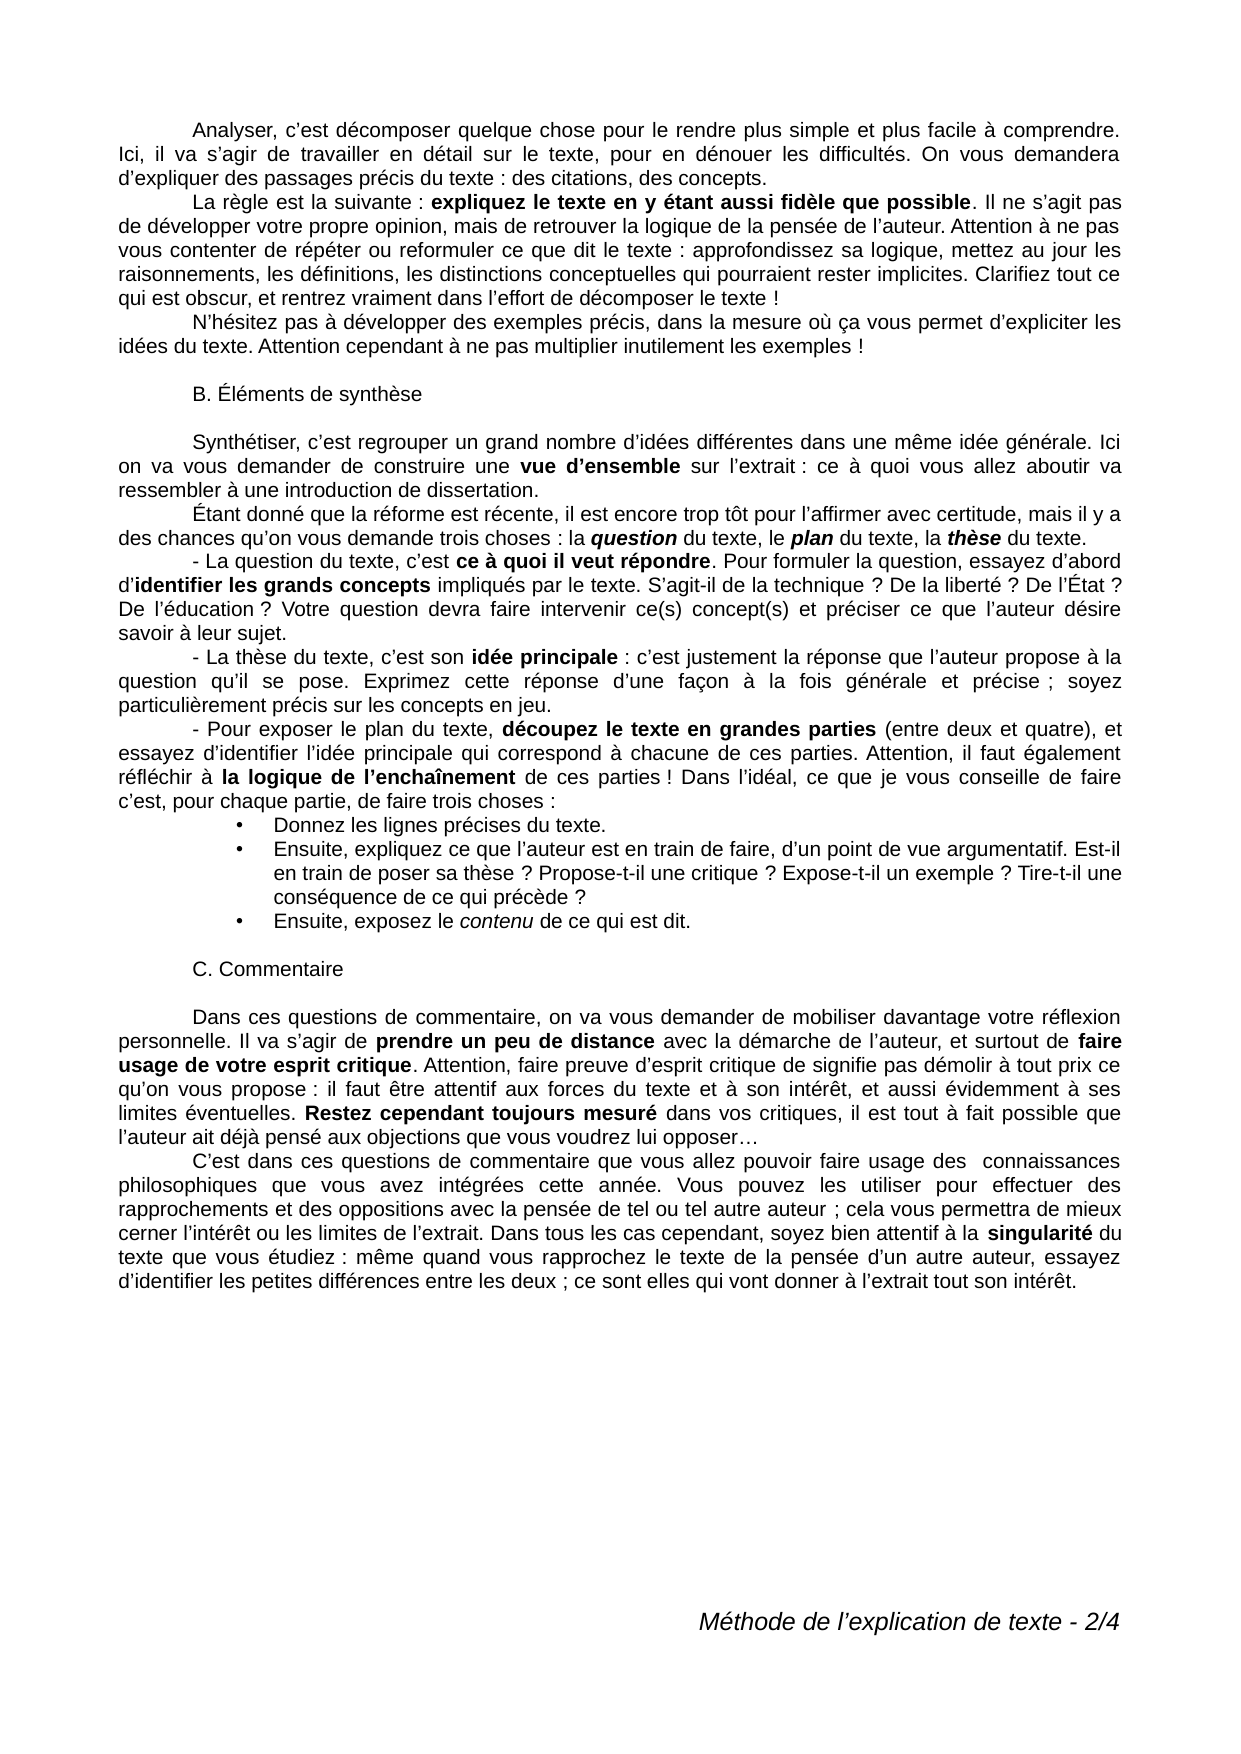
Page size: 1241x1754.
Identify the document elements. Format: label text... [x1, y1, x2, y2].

text - La question du texte, c’est ce à quoi il veut répondre. Pour formuler la question, essayez d’abord d’identifier les grands concepts impliqués par le texte. S’agit-il de la technique ? De la liberté ? De l’État ? De l’éducation ? Votre question devra faire intervenir ce(s) concept(s) et préciser ce que l’auteur désire savoir à leur sujet. [118, 549, 1122, 645]
text - Pour exposer le plan du texte, découpez le texte en grandes parties (entre deux et quatre), et essayez d’identifier l’idée principale qui correspond à chacune de ces parties. Attention, il faut également réfléchir à la logique de l’enchaînement de ces parties ! Dans l’idéal, ce que je vous conseille de faire c’est, pour chaque partie, de faire trois choses : [118, 717, 1122, 813]
list Ensuite, expliquez ce que l’auteur est en train de faire, d’un point de vue argumentatif. Est-il en train de poser sa thèse ? Propose-t-il une critique ? Expose-t-il un exemple ? Tire-t-il une conséquence de ce qui précède ? [236, 837, 1122, 909]
text Étant donné que la réforme est récente, il est encore trop tôt pour l’affirmer avec certitude, mais il y a des chances qu’on vous demande trois choses : la question du texte, le plan du texte, la thèse du texte. [118, 501, 1122, 549]
text C’est dans ces questions de commentaire que vous allez pouvoir faire usage des connaissances philosophiques que vous avez intégrées cette année. Vous pouvez les utiliser pour effectuer des rapprochements et des oppositions avec la pensée de tel ou tel autre auteur ; cela vous permettra de mieux cerner l’intérêt ou les limites de l’extrait. Dans tous les cas cependant, soyez bien attentif à la singularité du texte que vous étudiez : même quand vous rapprochez le texte de la pensée d’un autre auteur, essayez d’identifier les petites différences entre les deux ; ce sont elles qui vont donner à l’extrait tout son intérêt. [118, 1149, 1122, 1292]
text Synthétiser, c’est regrouper un grand nombre d’idées différentes dans une même idée générale. Ici on va vous demander de construire une vue d’ensemble sur l’extrait : ce à quoi vous allez aboutir va ressembler à une introduction de dissertation. [118, 429, 1122, 501]
list Ensuite, exposez le contenu de ce qui est dit. [236, 909, 1122, 933]
text Analyser, c’est décomposer quelque chose pour le rendre plus simple et plus facile à comprendre. Ici, il va s’agir de travailler en détail sur le texte, pour en dénouer les difficultés. On vous demandera d’expliquer des passages précis du texte : des citations, des concepts. [118, 118, 1122, 190]
text La règle est la suivante : expliquez le texte en y étant aussi fidèle que possible. Il ne s’agit pas de développer votre propre opinion, mais de retrouver la logique de la pensée de l’auteur. Attention à ne pas vous contenter de répéter ou reformuler ce que dit le texte : approfondissez sa logique, mettez au jour les raisonnements, les définitions, les distinctions conceptuelles qui pourraient rester implicites. Clarifiez tout ce qui est obscur, et rentrez vraiment dans l’effort de décomposer le texte ! [118, 190, 1122, 310]
text Dans ces questions de commentaire, on va vous demander de mobiliser davantage votre réflexion personnelle. Il va s’agir de prendre un peu de distance avec la démarche de l’auteur, et surtout de faire usage de votre esprit critique. Attention, faire preuve d’esprit critique de signifie pas démolir à tout prix ce qu’on vous propose : il faut être attentif aux forces du texte et à son intérêt, et aussi évidemment à ses limites éventuelles. Restez cependant toujours mesuré dans vos critiques, il est tout à fait possible que l’auteur ait déjà pensé aux objections que vous voudrez lui opposer… [118, 1005, 1122, 1149]
text N’hésitez pas à développer des exemples précis, dans la mesure où ça vous permet d’expliciter les idées du texte. Attention cependant à ne pas multiplier inutilement les exemples ! [118, 310, 1122, 358]
text C. Commentaire [118, 957, 1122, 981]
text - La thèse du texte, c’est son idée principale : c’est justement la réponse que l’auteur propose à la question qu’il se pose. Exprimez cette réponse d’une façon à la fois générale et précise ; soyez particulièrement précis sur les concepts en jeu. [118, 645, 1122, 717]
text B. Éléments de synthèse [118, 382, 1122, 406]
list Donnez les lignes précises du texte. [236, 813, 1122, 837]
